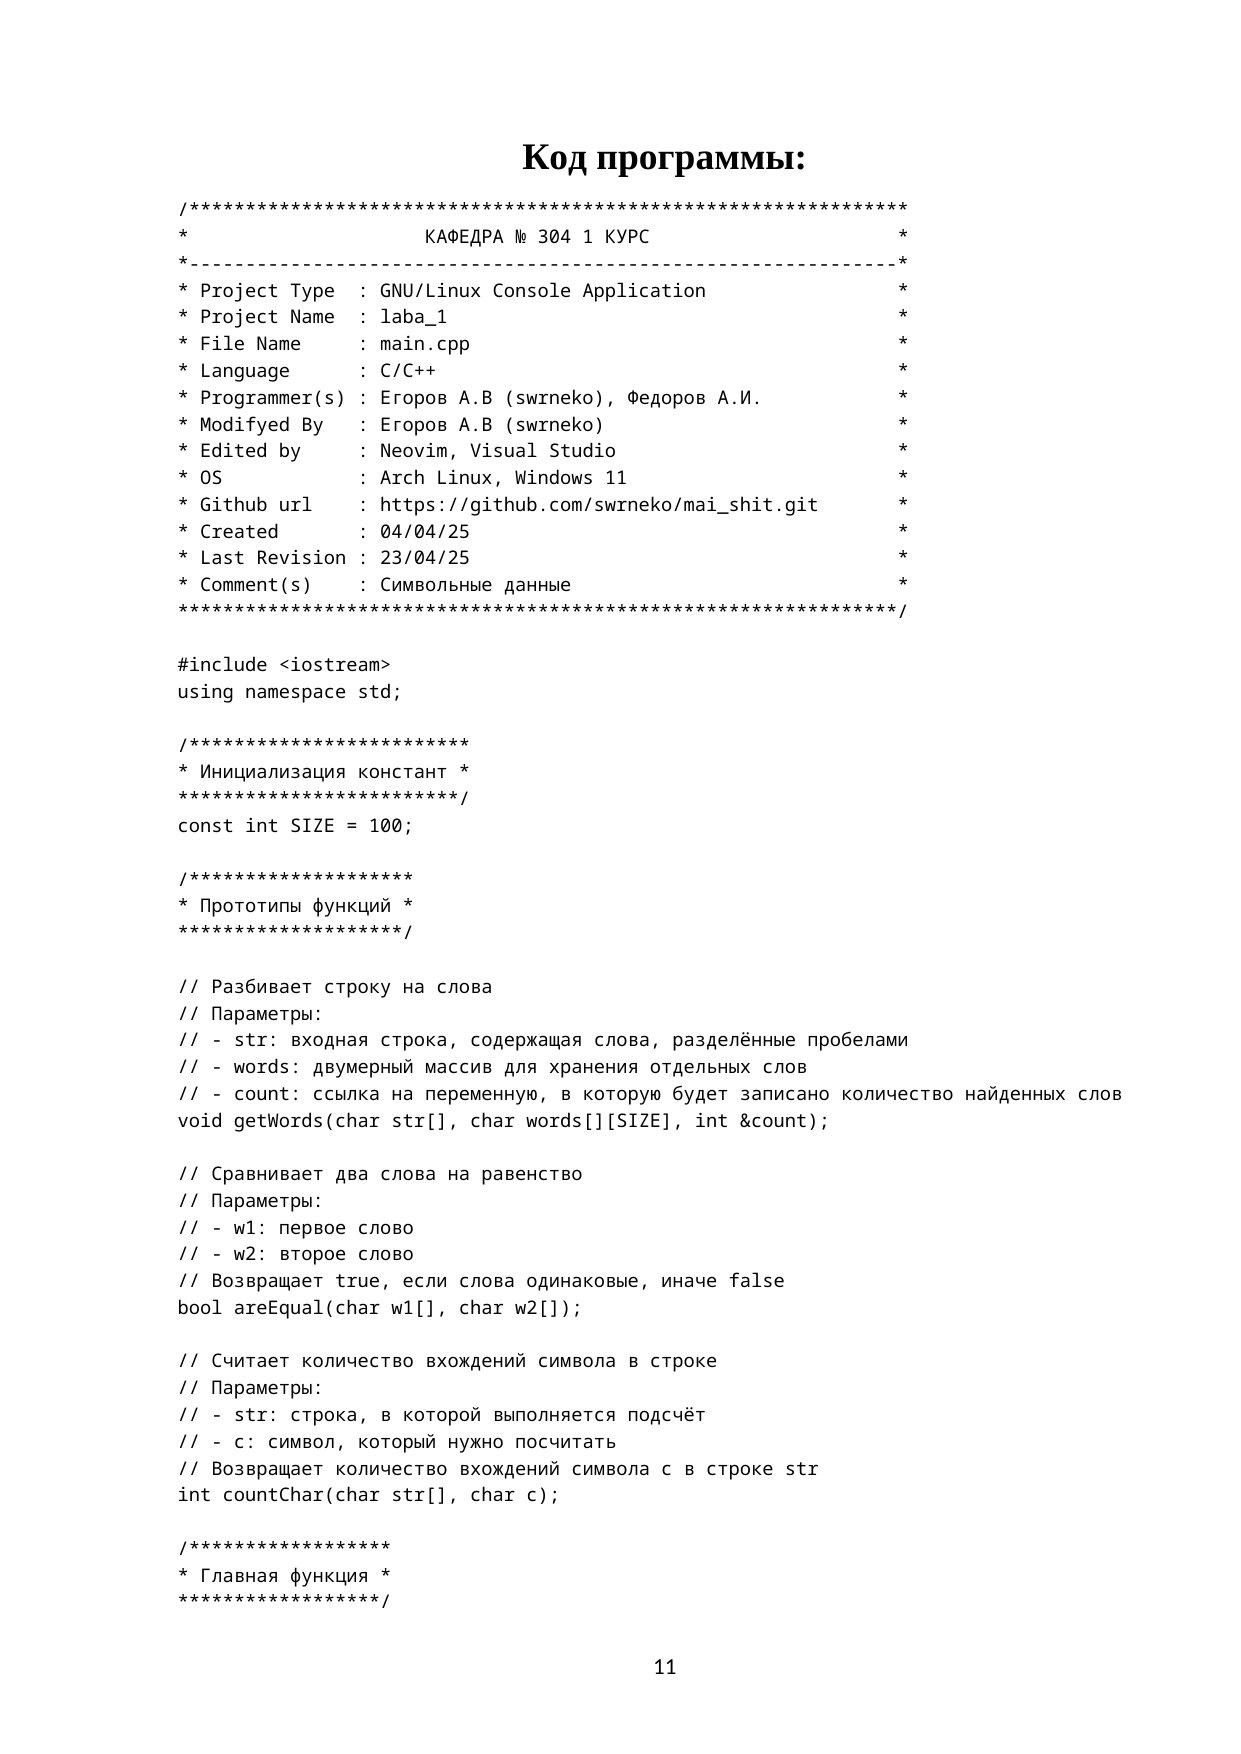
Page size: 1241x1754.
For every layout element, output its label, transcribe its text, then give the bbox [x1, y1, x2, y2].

text #include <iostream> [177, 652, 1152, 677]
text * Programmer(s) : Егоров А.В (swrneko), Федоров А.И. * [177, 384, 1152, 409]
text int countChar(char str[], char c); [177, 1482, 1152, 1507]
text // Параметры: [177, 1000, 1152, 1025]
text *---------------------------------------------------------------* [177, 250, 1152, 276]
text ********************/ [177, 919, 1152, 945]
text * Created : 04/04/25 * [177, 518, 1152, 543]
text * Github url : https://github.com/swrneko/mai_shit.git * [177, 491, 1152, 517]
text * Last Revision : 23/04/25 * [177, 545, 1152, 570]
text * Прототипы функций * [177, 893, 1152, 918]
text // Параметры: [177, 1374, 1152, 1400]
text // - w2: второе слово [177, 1241, 1152, 1266]
text * Главная функция * [177, 1562, 1152, 1587]
text // Разбивает строку на слова [177, 973, 1152, 998]
text * Edited by : Neovim, Visual Studio * [177, 438, 1152, 463]
text using namespace std; [177, 678, 1152, 704]
text *************************/ [177, 786, 1152, 811]
text // - str: строка, в которой выполняется подсчёт [177, 1401, 1152, 1427]
text /****************** [177, 1535, 1152, 1561]
text // Возвращает true, если слова одинаковые, иначе false [177, 1267, 1152, 1293]
text // - str: входная строка, содержащая слова, разделённые пробелами [177, 1027, 1152, 1052]
text Код программы: [177, 135, 1152, 178]
text ****************************************************************/ [177, 598, 1152, 624]
text * OS : Arch Linux, Windows 11 * [177, 464, 1152, 490]
text // - c: символ, который нужно посчитать [177, 1428, 1152, 1454]
text ******************/ [177, 1589, 1152, 1614]
text // - words: двумерный массив для хранения отдельных слов [177, 1053, 1152, 1079]
text /************************* [177, 732, 1152, 758]
text bool areEqual(char w1[], char w2[]); [177, 1294, 1152, 1320]
text /******************** [177, 866, 1152, 891]
text * Project Type : GNU/Linux Console Application * [177, 277, 1152, 302]
text // Считает количество вхождений символа в строке [177, 1348, 1152, 1373]
text * Project Name : laba_1 * [177, 304, 1152, 329]
text * Comment(s) : Символьные данные * [177, 571, 1152, 597]
text // Сравнивает два слова на равенство [177, 1160, 1152, 1186]
text * Language : C/C++ * [177, 357, 1152, 383]
text * File Name : main.cpp * [177, 331, 1152, 356]
text // - count: ссылка на переменную, в которую будет записано количество найденных слов [177, 1080, 1152, 1106]
text /**************************************************************** [177, 197, 1152, 222]
text * Modifyed By : Егоров А.В (swrneko) * [177, 411, 1152, 436]
text const int SIZE = 100; [177, 812, 1152, 838]
text // Возвращает количество вхождений символа c в строке str [177, 1455, 1152, 1480]
text // - w1: первое слово [177, 1214, 1152, 1239]
text // Параметры: [177, 1187, 1152, 1213]
text void getWords(char str[], char words[][SIZE], int &count); [177, 1107, 1152, 1132]
text * КАФЕДРА № 304 1 КУРС * [177, 223, 1152, 249]
text * Инициализация констант * [177, 759, 1152, 784]
